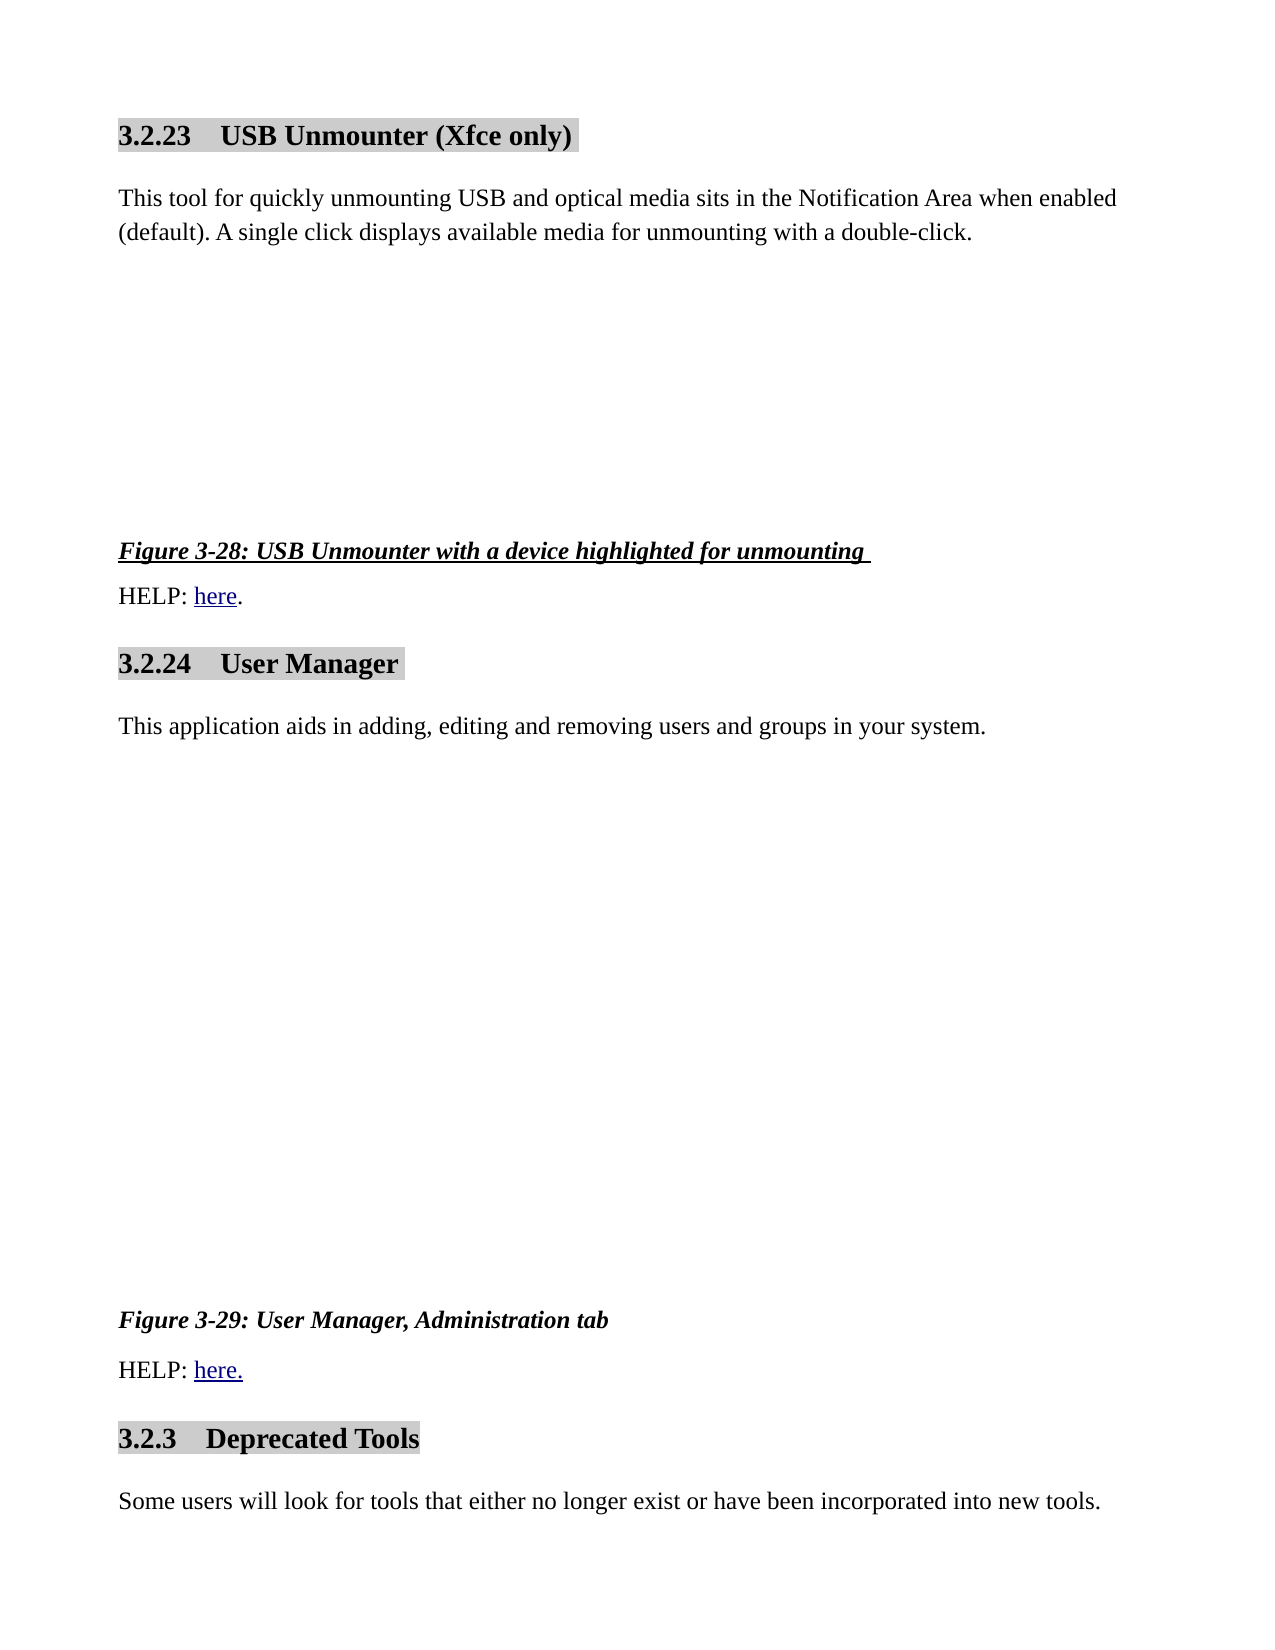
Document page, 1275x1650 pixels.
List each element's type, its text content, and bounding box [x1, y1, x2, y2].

subtitle 3.2.3 Deprecated Tools [420, 1421, 1138, 1454]
subtitle 3.2.23 USB Unmounter (Xfce only) [579, 118, 1138, 152]
text This tool for quickly unmounting USB and optical media sits in the Notification Area when enabled (default). A single click displays available media for unmounting with a double-click. [118, 183, 1157, 246]
text Some users will look for tools that either no longer exist or have been incorporated into new tools. [118, 1486, 1157, 1514]
text Figure 3-29: User Manager, Administration tab [118, 1305, 1157, 1334]
text HELP: here. [118, 581, 1157, 609]
text HELP: here. [118, 1355, 1157, 1384]
text Figure 3-28: USB Unmounter with a device highlighted for unmounting [118, 536, 1157, 565]
subtitle 3.2.24 User Manager [405, 647, 1138, 680]
text This application aids in adding, editing and removing users and groups in your system. [118, 711, 1157, 740]
